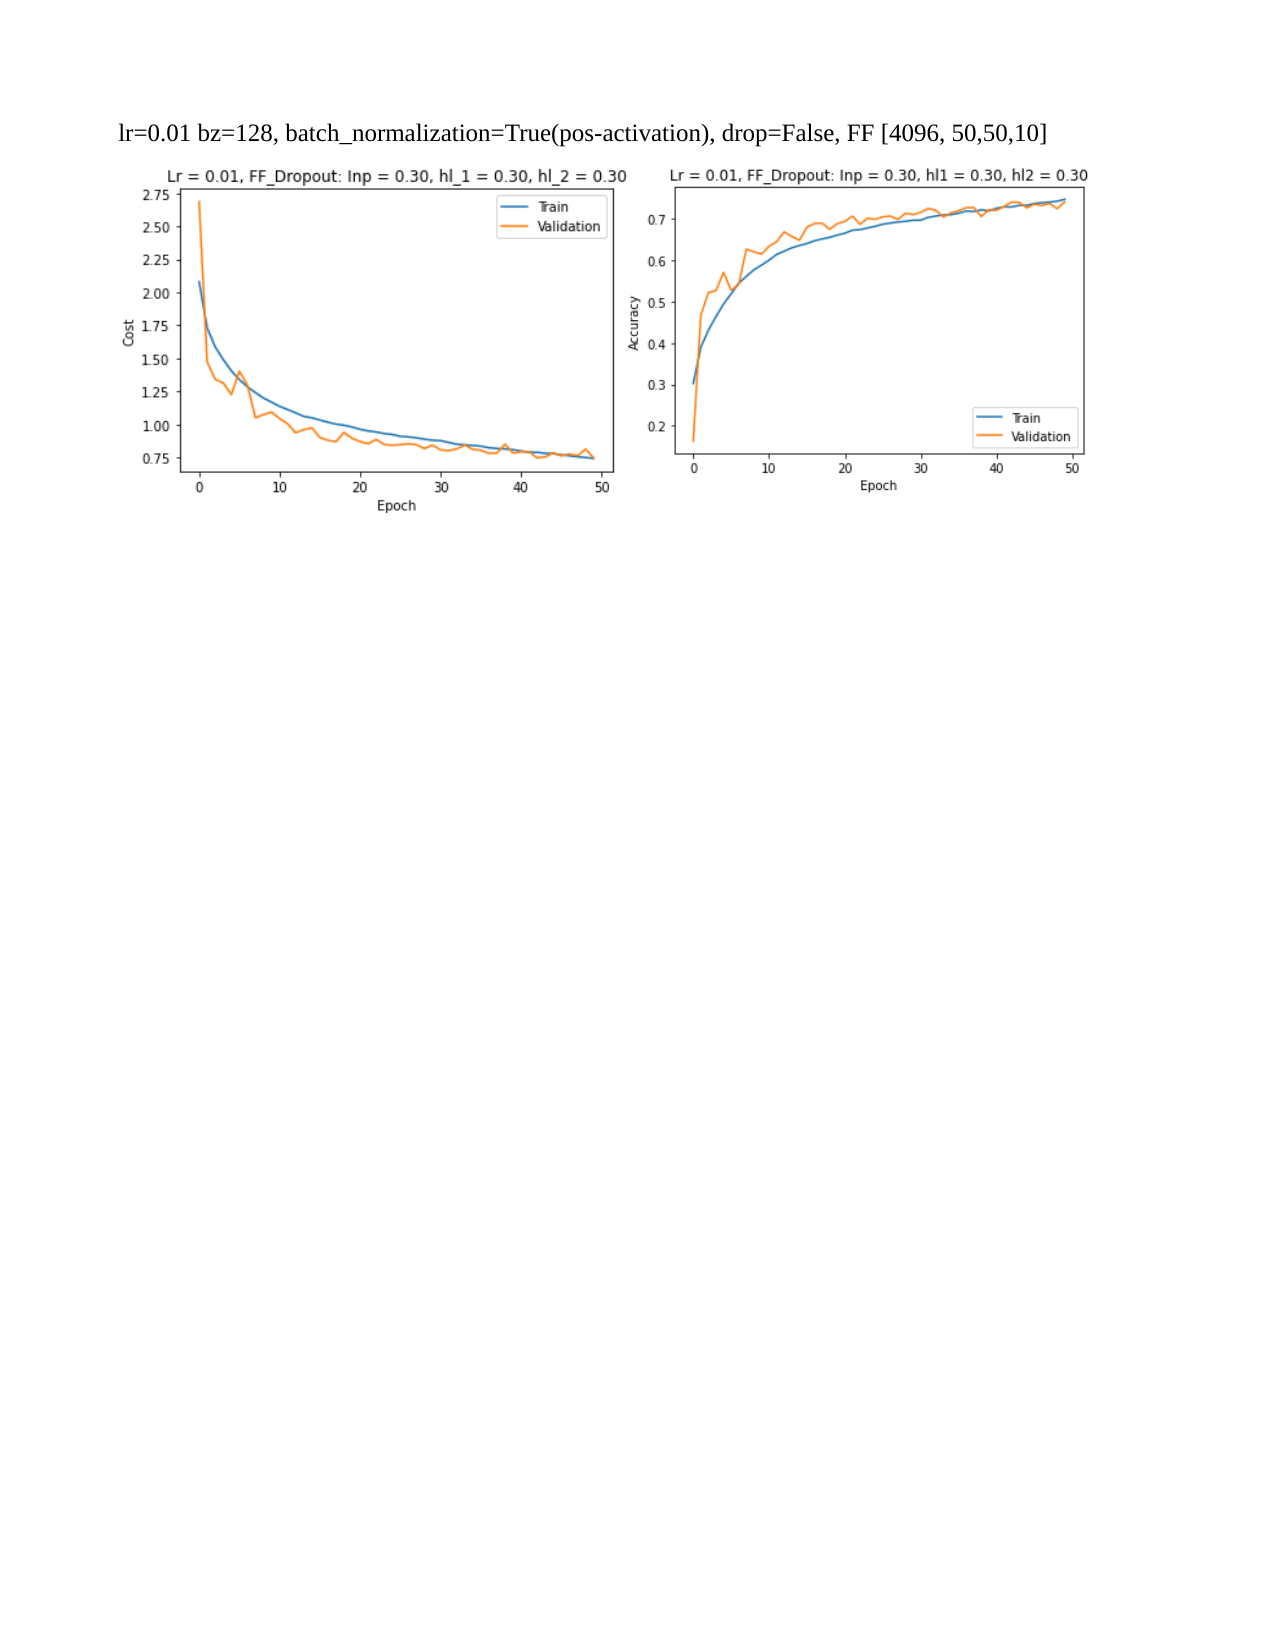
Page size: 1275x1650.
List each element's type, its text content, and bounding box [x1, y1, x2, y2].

picture [114, 160, 1097, 521]
text lr=0.01 bz=128, batch_normalization=True(pos-activation), drop=False, FF [4096, 50,50,10] [118, 118, 1157, 147]
